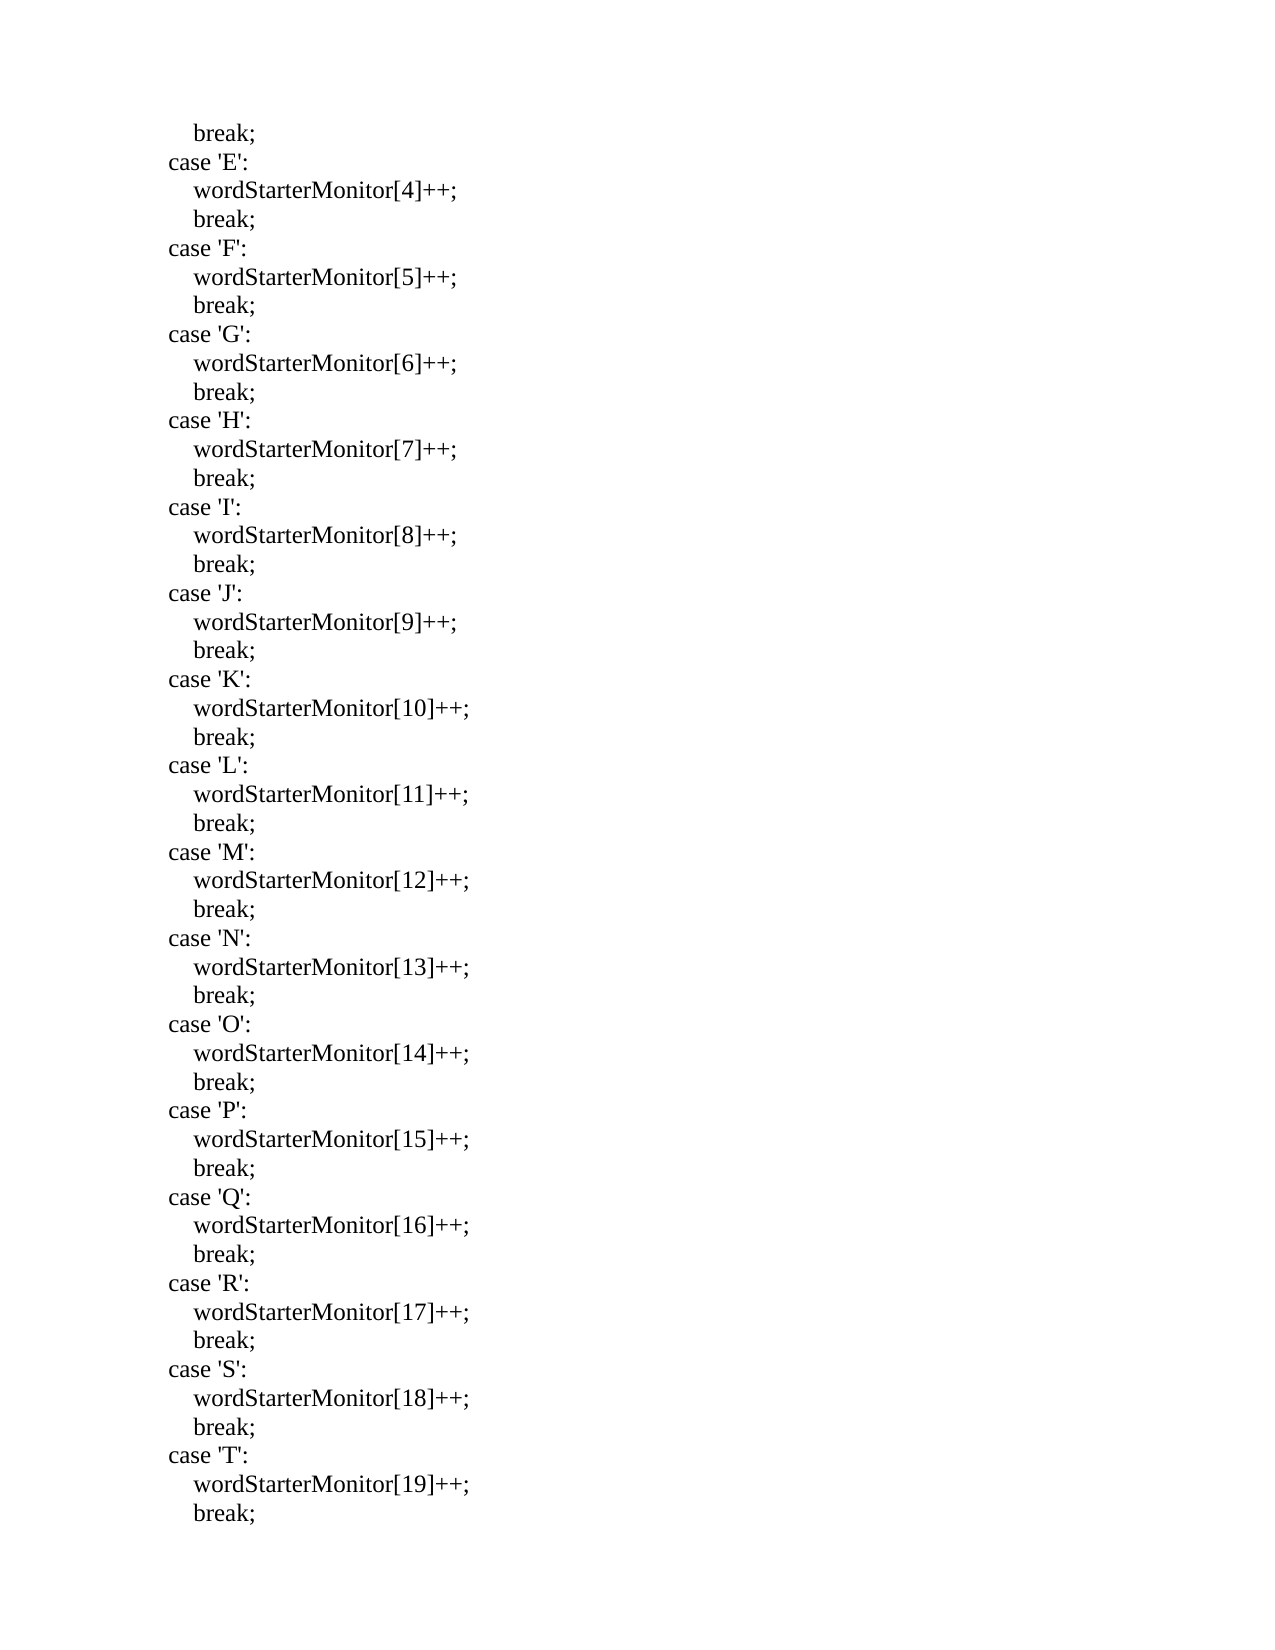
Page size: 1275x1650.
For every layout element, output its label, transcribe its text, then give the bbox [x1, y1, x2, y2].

text case 'R': [118, 1268, 1157, 1297]
text case 'H': [118, 406, 1157, 434]
text break; [118, 722, 1157, 751]
text wordStarterMonitor[4]++; [118, 176, 1157, 204]
text case 'N': [118, 923, 1157, 952]
text wordStarterMonitor[8]++; [118, 521, 1157, 549]
text wordStarterMonitor[13]++; [118, 952, 1157, 981]
text wordStarterMonitor[10]++; [118, 693, 1157, 722]
text break; [118, 1412, 1157, 1441]
text case 'T': [118, 1441, 1157, 1469]
text case 'L': [118, 751, 1157, 779]
text break; [118, 1498, 1157, 1527]
text case 'K': [118, 664, 1157, 693]
text case 'J': [118, 578, 1157, 607]
text wordStarterMonitor[11]++; [118, 779, 1157, 808]
text break; [118, 1239, 1157, 1268]
text break; [118, 1153, 1157, 1182]
text wordStarterMonitor[7]++; [118, 434, 1157, 463]
text break; [118, 463, 1157, 492]
text break; [118, 377, 1157, 406]
text wordStarterMonitor[12]++; [118, 866, 1157, 894]
text wordStarterMonitor[15]++; [118, 1124, 1157, 1153]
text case 'E': [118, 147, 1157, 176]
text case 'Q': [118, 1182, 1157, 1211]
text case 'O': [118, 1009, 1157, 1038]
text wordStarterMonitor[6]++; [118, 348, 1157, 377]
text wordStarterMonitor[19]++; [118, 1469, 1157, 1498]
text break; [118, 204, 1157, 233]
text case 'I': [118, 492, 1157, 521]
text break; [118, 1067, 1157, 1096]
text wordStarterMonitor[9]++; [118, 607, 1157, 636]
text break; [118, 549, 1157, 578]
text wordStarterMonitor[17]++; [118, 1297, 1157, 1326]
text break; [118, 981, 1157, 1009]
text break; [118, 118, 1157, 147]
text case 'S': [118, 1354, 1157, 1383]
text wordStarterMonitor[16]++; [118, 1211, 1157, 1239]
text case 'P': [118, 1096, 1157, 1124]
text break; [118, 636, 1157, 664]
text break; [118, 894, 1157, 923]
text wordStarterMonitor[14]++; [118, 1038, 1157, 1067]
text break; [118, 808, 1157, 837]
text break; [118, 291, 1157, 319]
text case 'F': [118, 233, 1157, 262]
text case 'M': [118, 837, 1157, 866]
text break; [118, 1326, 1157, 1354]
text case 'G': [118, 319, 1157, 348]
text wordStarterMonitor[5]++; [118, 262, 1157, 291]
text wordStarterMonitor[18]++; [118, 1383, 1157, 1412]
